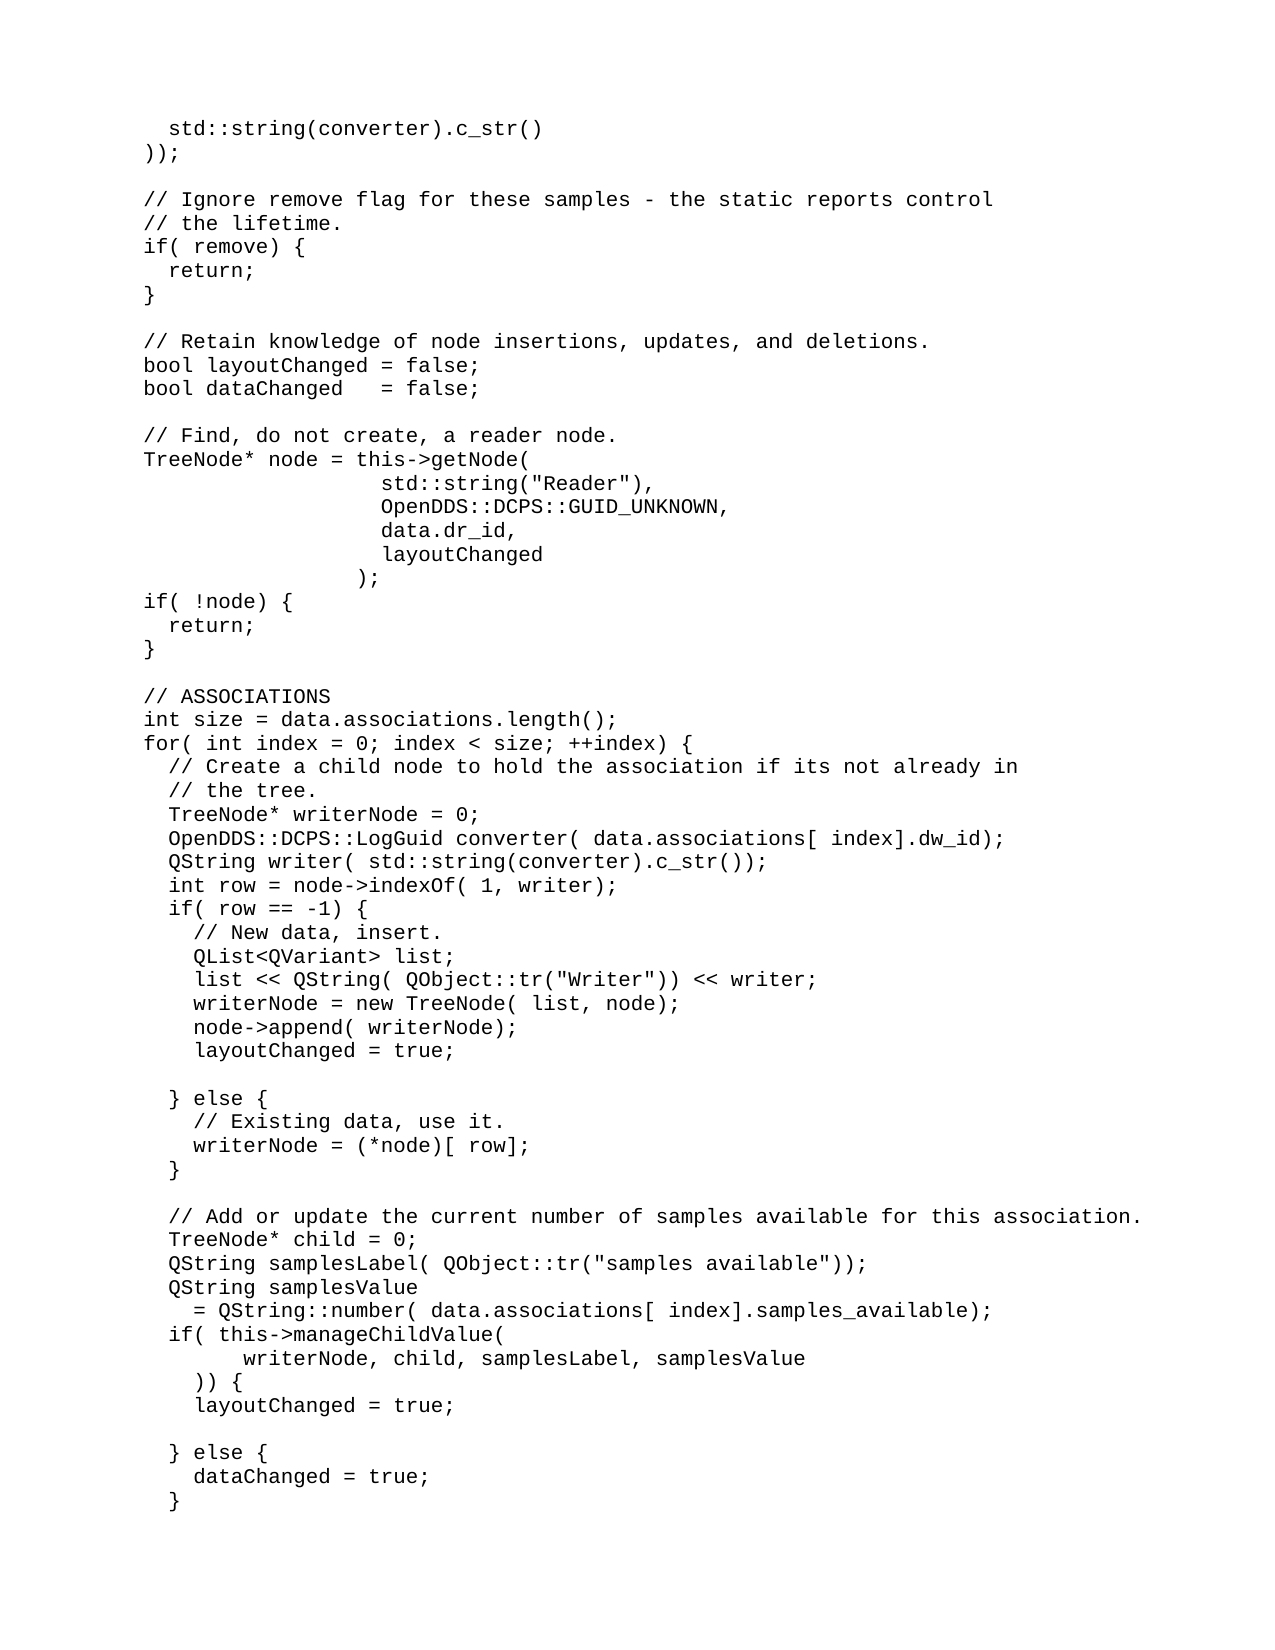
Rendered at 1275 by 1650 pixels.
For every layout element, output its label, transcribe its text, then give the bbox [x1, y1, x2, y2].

text // ASSOCIATIONS [118, 686, 1157, 709]
text TreeNode* node = this->getNode( [118, 449, 1157, 473]
text // Existing data, use it. [118, 1111, 1157, 1135]
text return; [118, 615, 1157, 638]
text ); [118, 567, 1157, 591]
text if( remove) { [118, 236, 1157, 260]
text } [118, 284, 1157, 307]
text } [118, 638, 1157, 662]
text QString samplesLabel( QObject::tr("samples available")); [118, 1253, 1157, 1277]
text // the lifetime. [118, 213, 1157, 236]
text if( row == -1) { [118, 898, 1157, 922]
text list << QString( QObject::tr("Writer")) << writer; [118, 969, 1157, 993]
text TreeNode* child = 0; [118, 1229, 1157, 1253]
text // Find, do not create, a reader node. [118, 426, 1157, 449]
text std::string("Reader"), [118, 473, 1157, 496]
text writerNode, child, samplesLabel, samplesValue [118, 1348, 1157, 1371]
text std::string(converter).c_str() [118, 118, 1157, 142]
text // the tree. [118, 780, 1157, 804]
text // Retain knowledge of node insertions, updates, and deletions. [118, 331, 1157, 354]
text } [118, 1489, 1157, 1513]
text bool layoutChanged = false; [118, 354, 1157, 378]
text return; [118, 260, 1157, 284]
text QString samplesValue [118, 1277, 1157, 1300]
text layoutChanged = true; [118, 1040, 1157, 1064]
text // Create a child node to hold the association if its not already in [118, 757, 1157, 780]
text TreeNode* writerNode = 0; [118, 804, 1157, 827]
text // Add or update the current number of samples available for this association. [118, 1206, 1157, 1229]
text bool dataChanged = false; [118, 378, 1157, 402]
text )) { [118, 1371, 1157, 1395]
text for( int index = 0; index < size; ++index) { [118, 733, 1157, 757]
text layoutChanged [118, 544, 1157, 567]
text OpenDDS::DCPS::LogGuid converter( data.associations[ index].dw_id); [118, 827, 1157, 851]
text layoutChanged = true; [118, 1395, 1157, 1419]
text int size = data.associations.length(); [118, 709, 1157, 733]
text QList<QVariant> list; [118, 946, 1157, 969]
text int row = node->indexOf( 1, writer); [118, 875, 1157, 898]
text // Ignore remove flag for these samples - the static reports control [118, 189, 1157, 213]
text data.dr_id, [118, 520, 1157, 544]
text } [118, 1158, 1157, 1182]
text } else { [118, 1442, 1157, 1466]
text node->append( writerNode); [118, 1017, 1157, 1040]
text writerNode = (*node)[ row]; [118, 1135, 1157, 1158]
text = QString::number( data.associations[ index].samples_available); [118, 1300, 1157, 1324]
text OpenDDS::DCPS::GUID_UNKNOWN, [118, 496, 1157, 520]
text // New data, insert. [118, 922, 1157, 946]
text } else { [118, 1088, 1157, 1111]
text writerNode = new TreeNode( list, node); [118, 993, 1157, 1017]
text )); [118, 142, 1157, 165]
text if( this->manageChildValue( [118, 1324, 1157, 1348]
text dataChanged = true; [118, 1466, 1157, 1489]
text if( !node) { [118, 591, 1157, 615]
text QString writer( std::string(converter).c_str()); [118, 851, 1157, 875]
